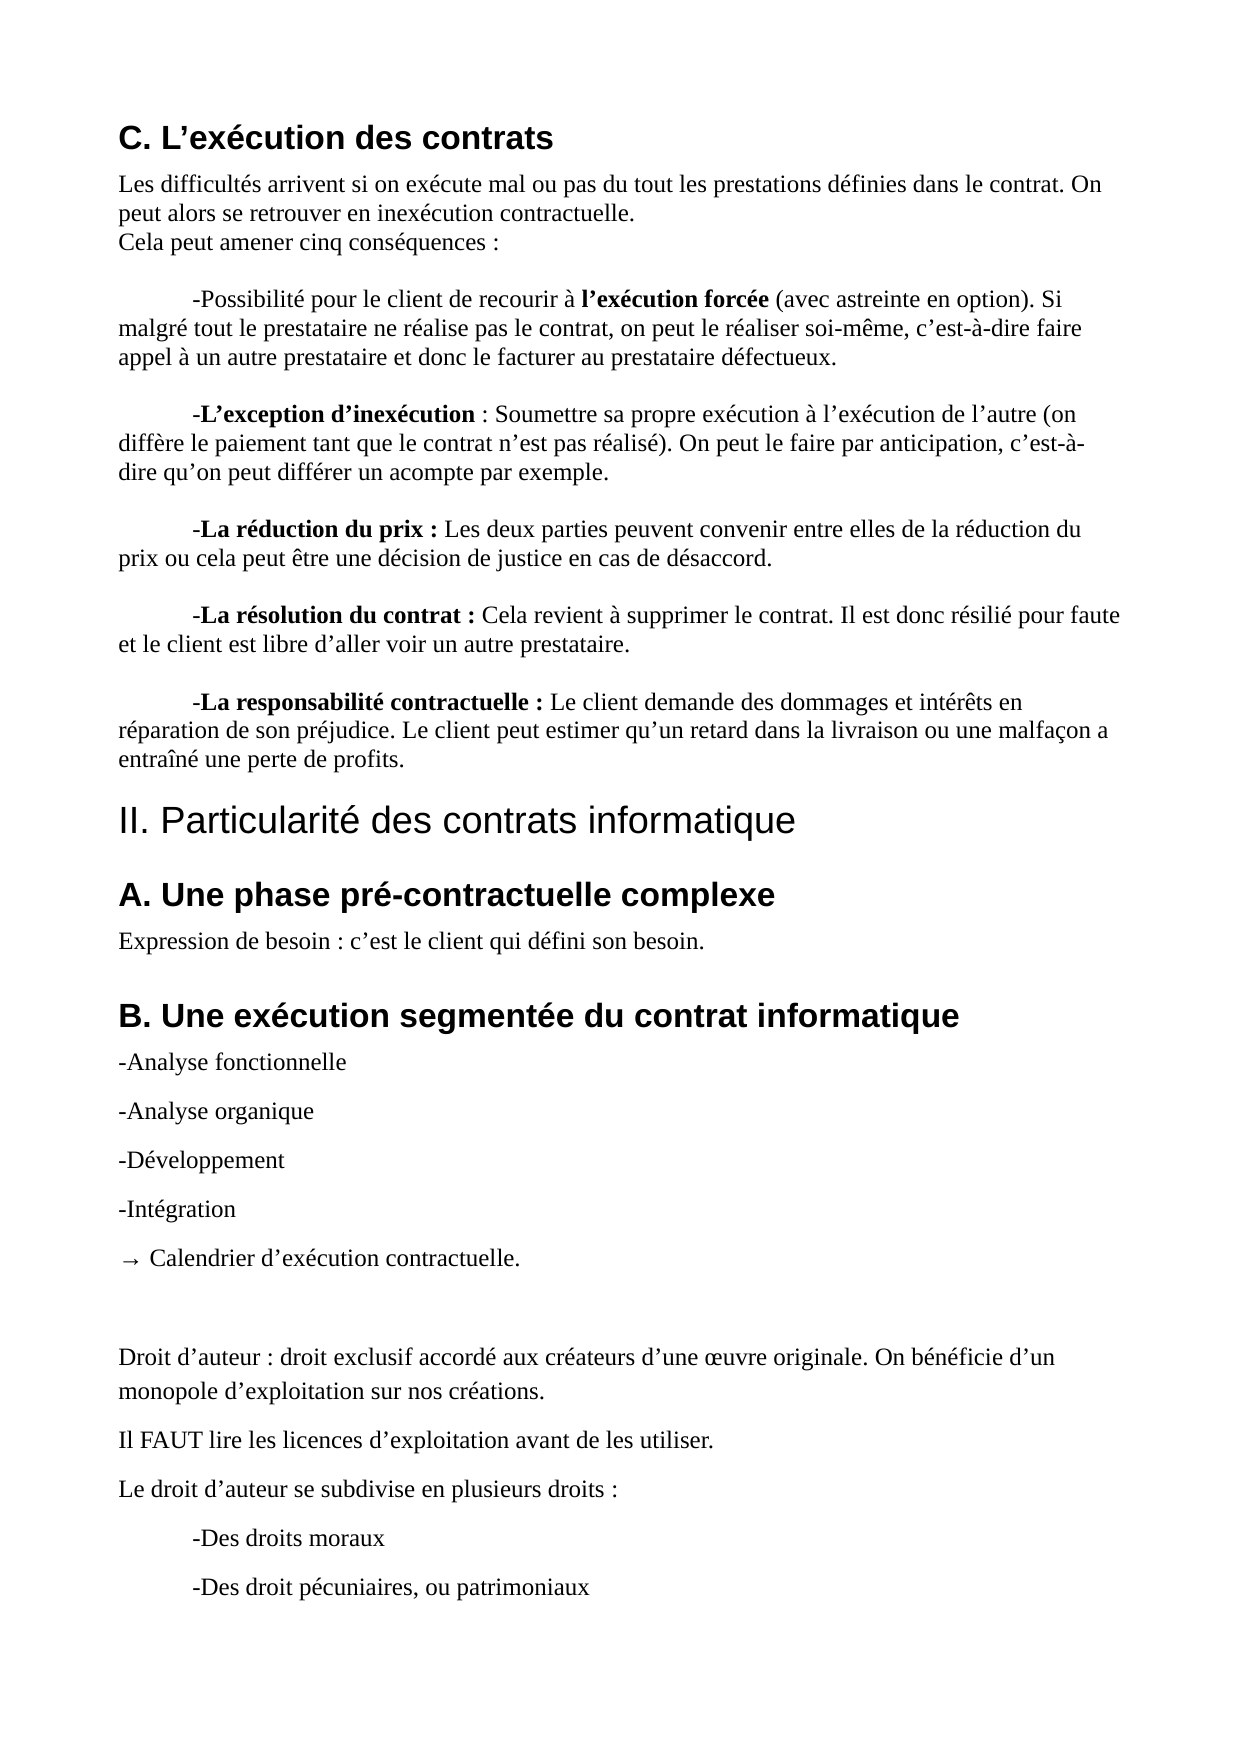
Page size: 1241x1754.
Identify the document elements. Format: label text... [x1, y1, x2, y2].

text -L’exception d’inexécution : Soumettre sa propre exécution à l’exécution de l’autre (on diffère le paiement tant que le contrat n’est pas réalisé). On peut le faire par anticipation, c’est-à-dire qu’on peut différer un acompte par exemple. [118, 399, 1122, 486]
text Cela peut amener cinq conséquences : [118, 227, 1122, 256]
text -Possibilité pour le client de recourir à l’exécution forcée (avec astreinte en option). Si malgré tout le prestataire ne réalise pas le contrat, on peut le réaliser soi-même, c’est-à-dire faire appel à un autre prestataire et donc le facturer au prestataire défectueux. [118, 284, 1122, 371]
text Les difficultés arrivent si on exécute mal ou pas du tout les prestations définies dans le contrat. On peut alors se retrouver en inexécution contractuelle. [118, 169, 1122, 227]
text -Des droit pécuniaires, ou patrimoniaux [118, 1572, 1122, 1601]
subtitle A. Une phase pré-contractuelle complexe [118, 875, 1122, 914]
text Expression de besoin : c’est le client qui défini son besoin. [118, 926, 1122, 955]
subtitle C. L’exécution des contrats [118, 118, 1122, 157]
subtitle II. Particularité des contrats informatique [118, 798, 1122, 842]
text -Analyse fonctionnelle [118, 1047, 1122, 1076]
text → Calendrier d’exécution contractuelle. [118, 1243, 1122, 1272]
text -Développement [118, 1145, 1122, 1174]
text Droit d’auteur : droit exclusif accordé aux créateurs d’une œuvre originale. On bénéficie d’un monopole d’exploitation sur nos créations. [118, 1342, 1122, 1405]
subtitle B. Une exécution segmentée du contrat informatique [118, 996, 1122, 1035]
text -Analyse organique [118, 1096, 1122, 1125]
text -La résolution du contrat : Cela revient à supprimer le contrat. Il est donc résilié pour faute et le client est libre d’aller voir un autre prestataire. [118, 601, 1122, 658]
text Il FAUT lire les licences d’exploitation avant de les utiliser. [118, 1425, 1122, 1454]
text -Des droits moraux [118, 1523, 1122, 1552]
text Le droit d’auteur se subdivise en plusieurs droits : [118, 1474, 1122, 1503]
text -Intégration [118, 1194, 1122, 1223]
text -La réduction du prix : Les deux parties peuvent convenir entre elles de la réduction du prix ou cela peut être une décision de justice en cas de désaccord. [118, 514, 1122, 572]
text -La responsabilité contractuelle : Le client demande des dommages et intérêts en réparation de son préjudice. Le client peut estimer qu’un retard dans la livraison ou une malfaçon a entraîné une perte de profits. [118, 687, 1122, 773]
